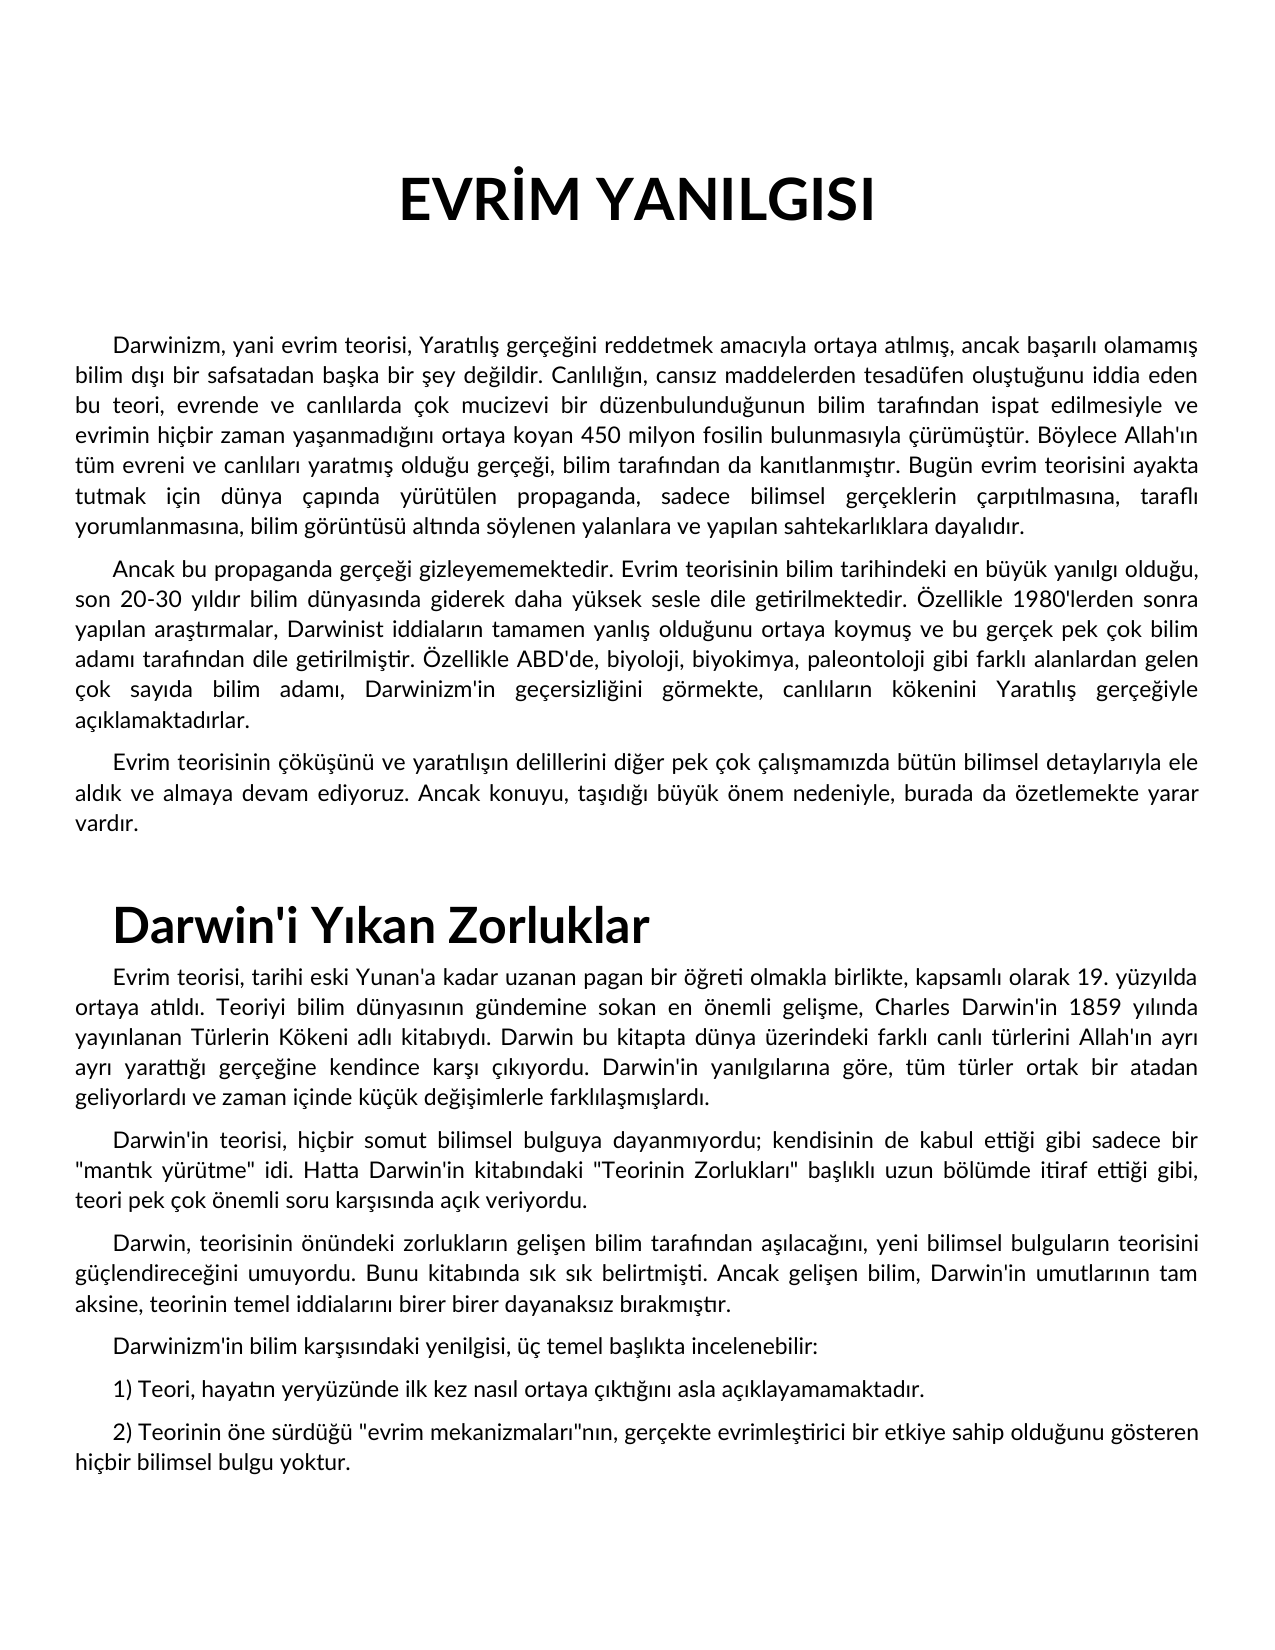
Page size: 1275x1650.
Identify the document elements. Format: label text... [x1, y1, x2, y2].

text Darwinizm'in bilim karşısındaki yenilgisi, üç temel başlıkta incelenebilir: [75, 1332, 1200, 1359]
text 1) Teori, hayatın yeryüzünde ilk kez nasıl ortaya çıktığını asla açıklayamamaktadır. [75, 1375, 1200, 1402]
subtitle EVRİM YANILGISI [75, 162, 1200, 232]
text Evrim teorisi, tarihi eski Yunan'a kadar uzanan pagan bir öğreti olmakla birlikte, kapsamlı olarak 19. yüzyılda ortaya atıldı. Teoriyi bilim dünyasının gündemine sokan en önemli gelişme, Charles Darwin'in 1859 yılında yayınlanan Türlerin Kökeni adlı kitabıydı. Darwin bu kitapta dünya üzerindeki farklı canlı türlerini Allah'ın ayrı ayrı yarattığı gerçeğine kendince karşı çıkıyordu. Darwin'in yanılgılarına göre, tüm türler ortak bir atadan geliyorlardı ve zaman içinde küçük değişimlerle farklılaşmışlardı. [75, 962, 1200, 1111]
subtitle Darwin'i Yıkan Zorluklar [112, 894, 1200, 954]
text Evrim teorisinin çöküşünü ve yaratılışın delillerini diğer pek çok çalışmamızda bütün bilimsel detaylarıyla ele aldık ve almaya devam ediyoruz. Ancak konuyu, taşıdığı büyük önem nedeniyle, burada da özetlemekte yarar vardır. [75, 748, 1200, 836]
text Darwin'in teorisi, hiçbir somut bilimsel bulguya dayanmıyordu; kendisinin de kabul ettiği gibi sadece bir "mantık yürütme" idi. Hatta Darwin'in kitabındaki "Teorinin Zorlukları" başlıklı uzun bölümde itiraf ettiği gibi, teori pek çok önemli soru karşısında açık veriyordu. [75, 1126, 1200, 1214]
text 2) Teorinin öne sürdüğü "evrim mekanizmaları"nın, gerçekte evrimleştirici bir etkiye sahip olduğunu gösteren hiçbir bilimsel bulgu yoktur. [75, 1417, 1200, 1475]
text Darwin, teorisinin önündeki zorlukların gelişen bilim tarafından aşılacağını, yeni bilimsel bulguların teorisini güçlendireceğini umuyordu. Bunu kitabında sık sık belirtmişti. Ancak gelişen bilim, Darwin'in umutlarının tam aksine, teorinin temel iddialarını birer birer dayanaksız bırakmıştır. [75, 1229, 1200, 1317]
text Ancak bu propaganda gerçeği gizleyememektedir. Evrim teorisinin bilim tarihindeki en büyük yanılgı olduğu, son 20-30 yıldır bilim dünyasında giderek daha yüksek sesle dile getirilmektedir. Özellikle 1980'lerden sonra yapılan araştırmalar, Darwinist iddiaların tamamen yanlış olduğunu ortaya koymuş ve bu gerçek pek çok bilim adamı tarafından dile getirilmiştir. Özellikle ABD'de, biyoloji, biyokimya, paleontoloji gibi farklı alanlardan gelen çok sayıda bilim adamı, Darwinizm'in geçersizliğini görmekte, canlıların kökenini Yaratılış gerçeğiyle açıklamaktadırlar. [75, 554, 1200, 733]
text Darwinizm, yani evrim teorisi, Yaratılış gerçeğini reddetmek amacıyla ortaya atılmış, ancak başarılı olamamış bilim dışı bir safsatadan başka bir şey değildir. Canlılığın, cansız maddelerden tesadüfen oluştuğunu iddia eden bu teori, evrende ve canlılarda çok mucizevi bir düzenbulunduğunun bilim tarafından ispat edilmesiyle ve evrimin hiçbir zaman yaşanmadığını ortaya koyan 450 milyon fosilin bulunmasıyla çürümüştür. Böylece Allah'ın tüm evreni ve canlıları yaratmış olduğu gerçeği, bilim tarafından da kanıtlanmıştır. Bugün evrim teorisini ayakta tutmak için dünya çapında yürütülen propaganda, sadece bilimsel gerçeklerin çarpıtılmasına, taraflı yorumlanmasına, bilim görüntüsü altında söylenen yalanlara ve yapılan sahtekarlıklara dayalıdır. [75, 330, 1200, 539]
